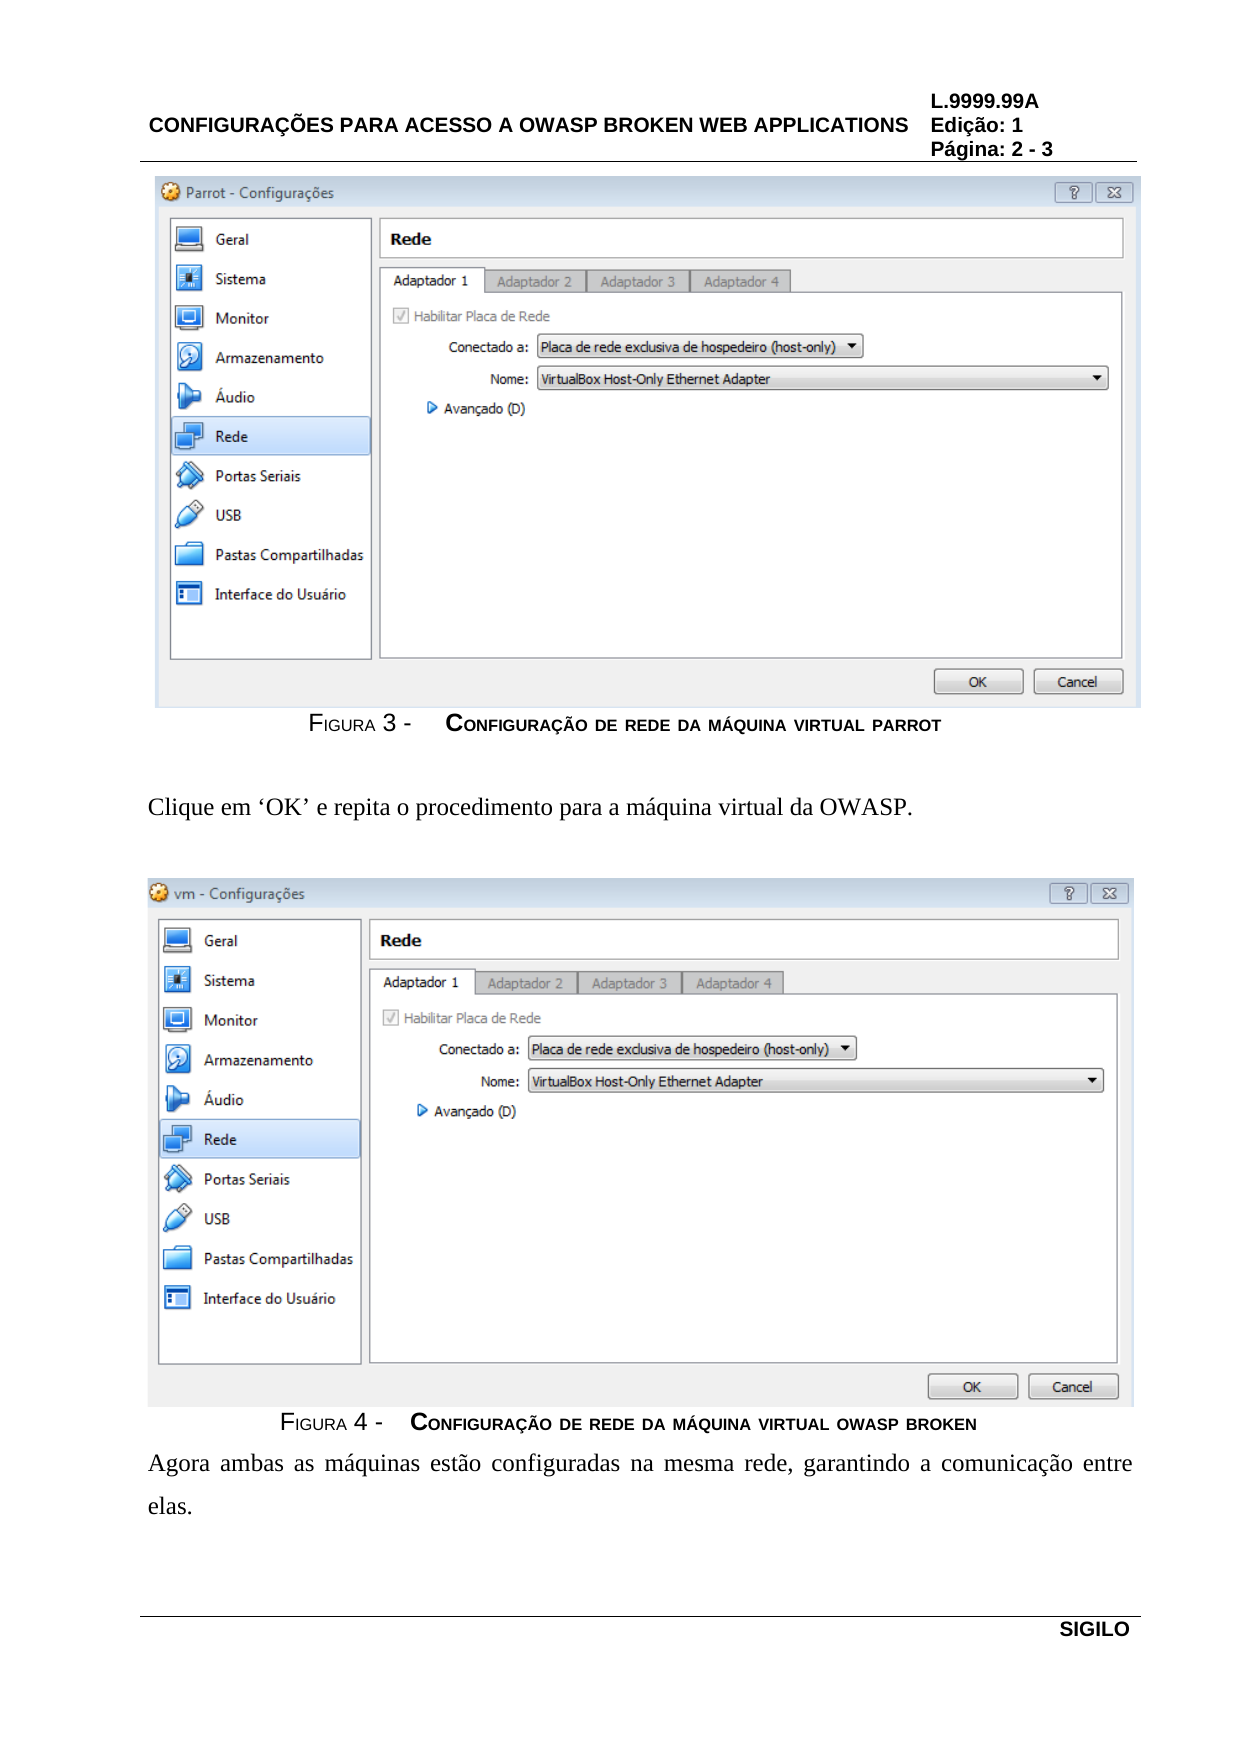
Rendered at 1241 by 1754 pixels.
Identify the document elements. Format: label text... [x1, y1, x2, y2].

list Configuração de rede da máquina virtual owasp broken [148, 1407, 1134, 1436]
picture [154, 176, 1141, 708]
text Agora ambas as máquinas estão configuradas na mesma rede, garantindo a comunicação entre elas. [148, 1448, 1134, 1520]
list Configuração de rede da máquina virtual parrot [148, 186, 1134, 737]
text Clique em ‘OK’ e repita o procedimento para a máquina virtual da OWASP. [148, 792, 1134, 821]
picture [147, 878, 1134, 1407]
